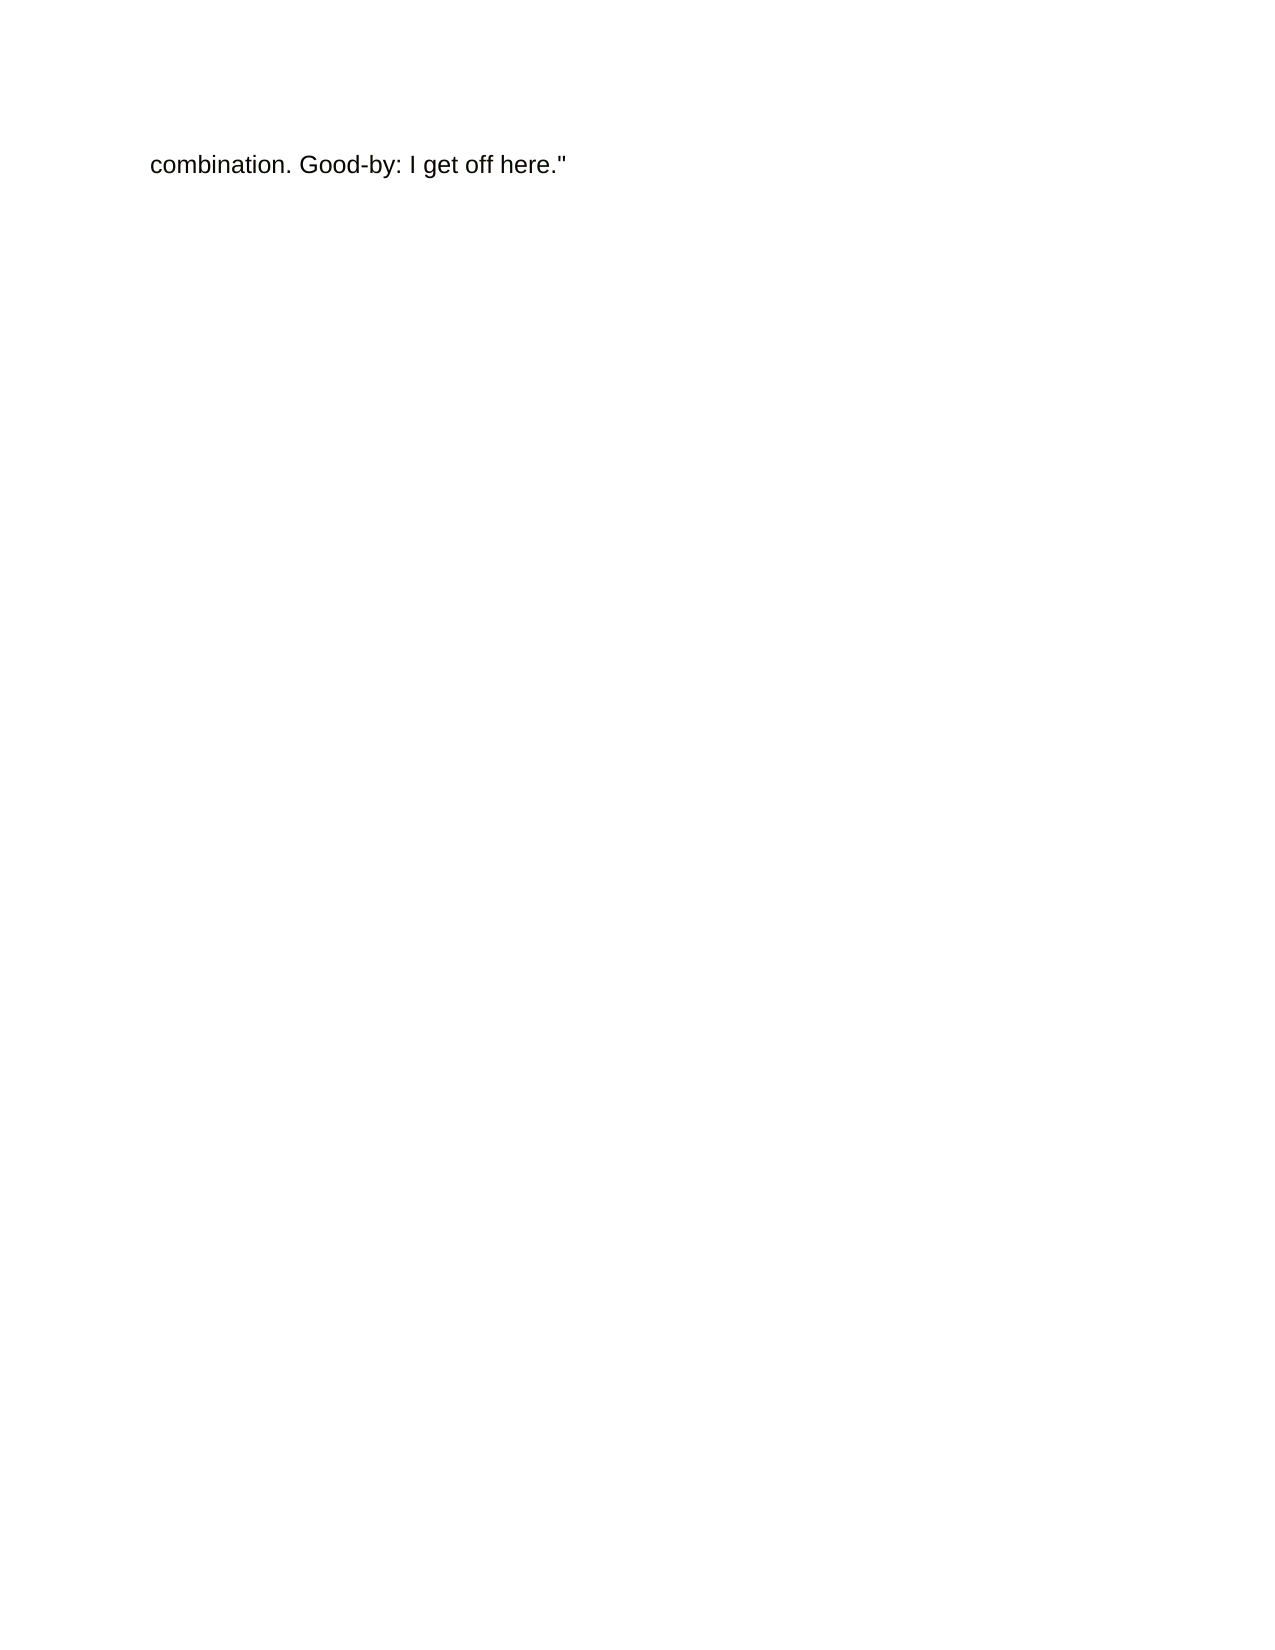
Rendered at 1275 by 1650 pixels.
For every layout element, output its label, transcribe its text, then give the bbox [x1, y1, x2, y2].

text combination. Good-by: I get off here." [150, 150, 1125, 179]
